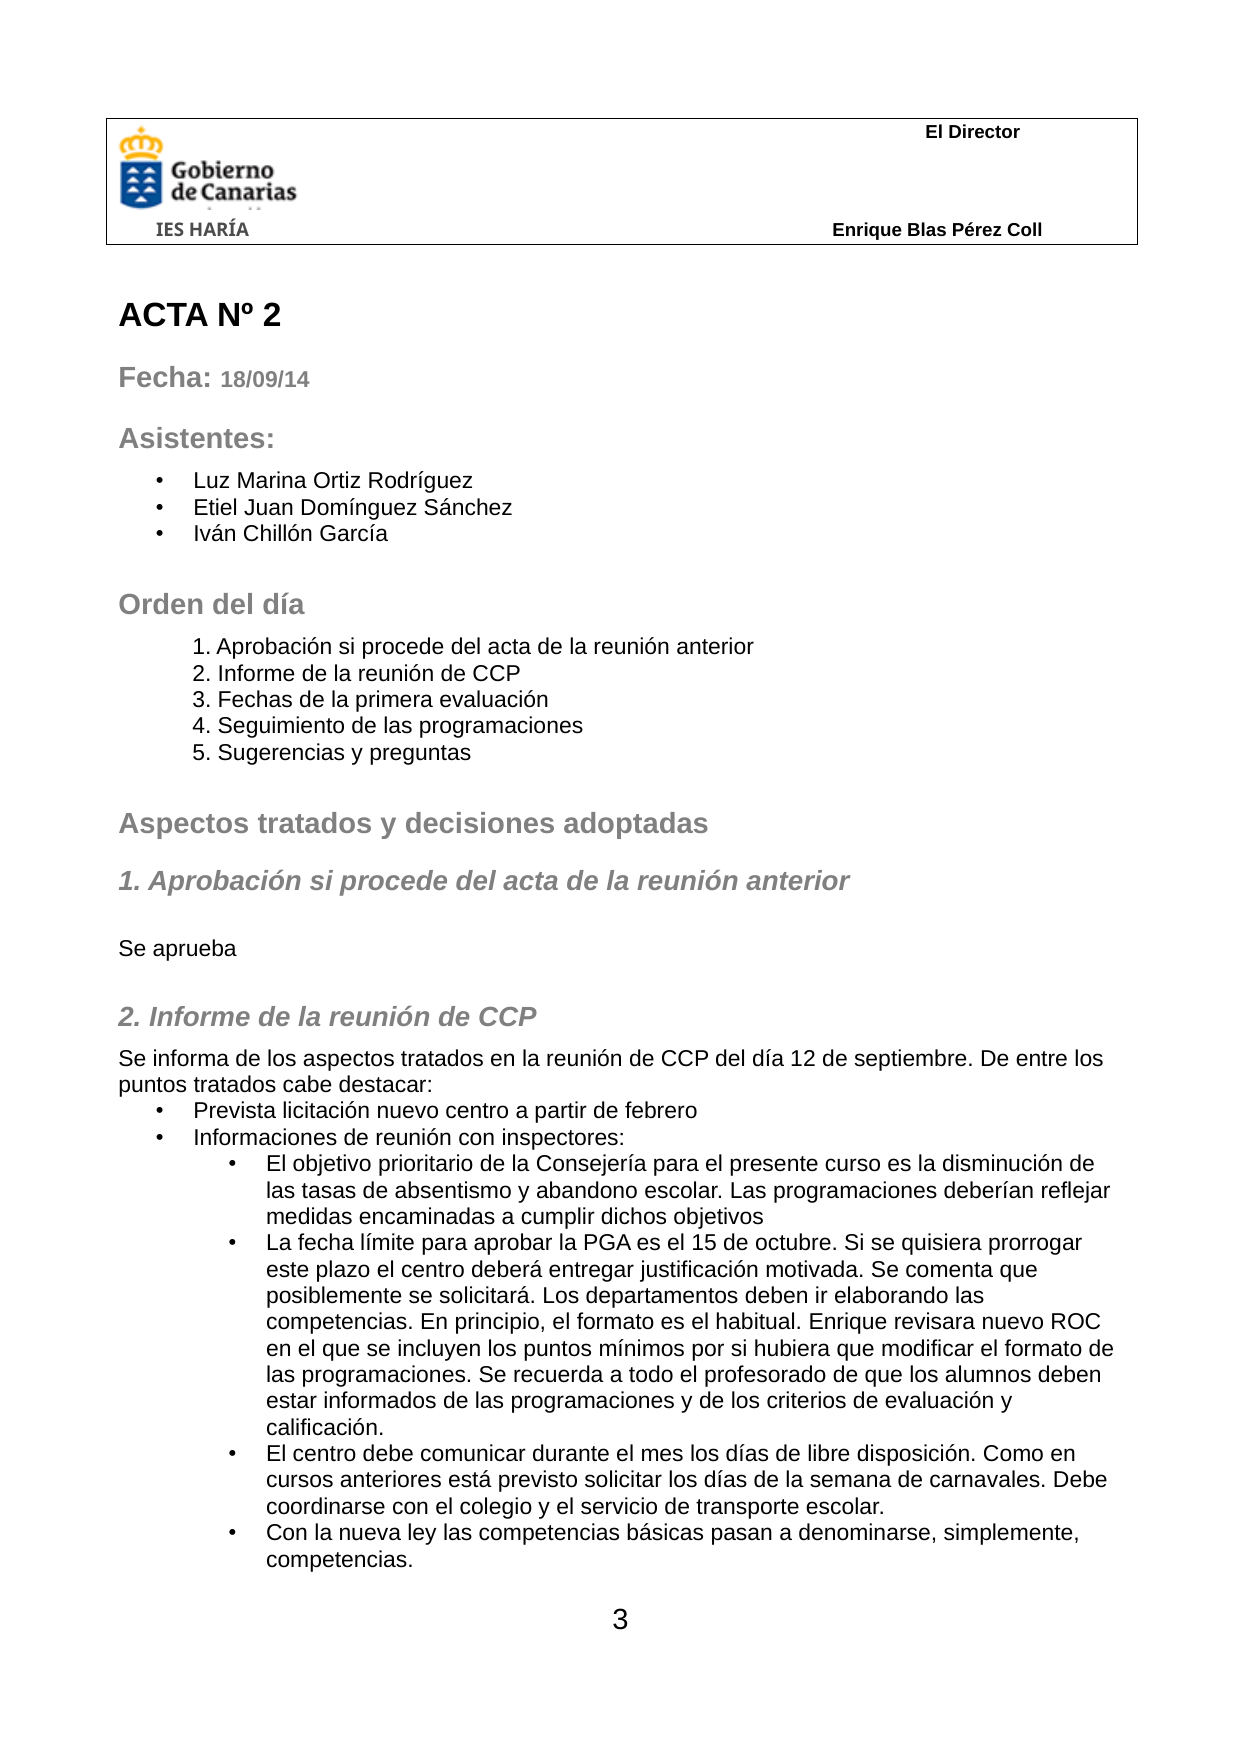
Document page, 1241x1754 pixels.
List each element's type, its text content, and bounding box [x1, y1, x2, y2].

subtitle 1. Aprobación si procede del acta de la reunión anterior [118, 864, 1122, 896]
list Etiel Juan Domínguez Sánchez [156, 493, 1122, 520]
subtitle ACTA Nº 2 [118, 295, 1122, 333]
text 3. Fechas de la primera evaluación [192, 686, 1122, 712]
text 1. Aprobación si procede del acta de la reunión anterior [192, 633, 1122, 659]
list Informaciones de reunión con inspectores: [156, 1124, 1122, 1150]
subtitle 2. Informe de la reunión de CCP [118, 1000, 1122, 1032]
text 4. Seguimiento de las programaciones [192, 712, 1122, 739]
list Iván Chillón García [156, 520, 1122, 546]
subtitle Aspectos tratados y decisiones adoptadas [118, 806, 1122, 839]
text Se informa de los aspectos tratados en la reunión de CCP del día 12 de septiembre. De entre los puntos tratados cabe destacar: [118, 1045, 1122, 1097]
text Se aprueba [118, 935, 1122, 962]
text 2. Informe de la reunión de CCP [192, 659, 1122, 686]
list Con la nueva ley las competencias básicas pasan a denominarse, simplemente, competencias. [228, 1519, 1122, 1572]
subtitle Fecha: 18/09/14 [118, 361, 1122, 394]
subtitle Orden del día [118, 587, 1122, 621]
subtitle Asistentes: [118, 421, 1122, 455]
list El centro debe comunicar durante el mes los días de libre disposición. Como en cursos anteriores está previsto solicitar los días de la semana de carnavales. Debe coordinarse con el colegio y el servicio de transporte escolar. [228, 1440, 1122, 1519]
list Prevista licitación nuevo centro a partir de febrero [156, 1097, 1122, 1124]
list El objetivo prioritario de la Consejería para el presente curso es la disminución de las tasas de absentismo y abandono escolar. Las programaciones deberían reflejar medidas encaminadas a cumplir dichos objetivos [228, 1150, 1122, 1229]
list La fecha límite para aprobar la PGA es el 15 de octubre. Si se quisiera prorrogar este plazo el centro deberá entregar justificación motivada. Se comenta que posiblemente se solicitará. Los departamentos deben ir elaborando las competencias. En principio, el formato es el habitual. Enrique revisara nuevo ROC en el que se incluyen los puntos mínimos por si hubiera que modificar el formato de las programaciones. Se recuerda a todo el profesorado de que los alumnos deben estar informados de las programaciones y de los criterios de evaluación y calificación. [228, 1229, 1122, 1440]
picture [115, 123, 300, 210]
text 5. Sugerencias y preguntas [192, 739, 1122, 765]
list Luz Marina Ortiz Rodríguez [156, 467, 1122, 493]
